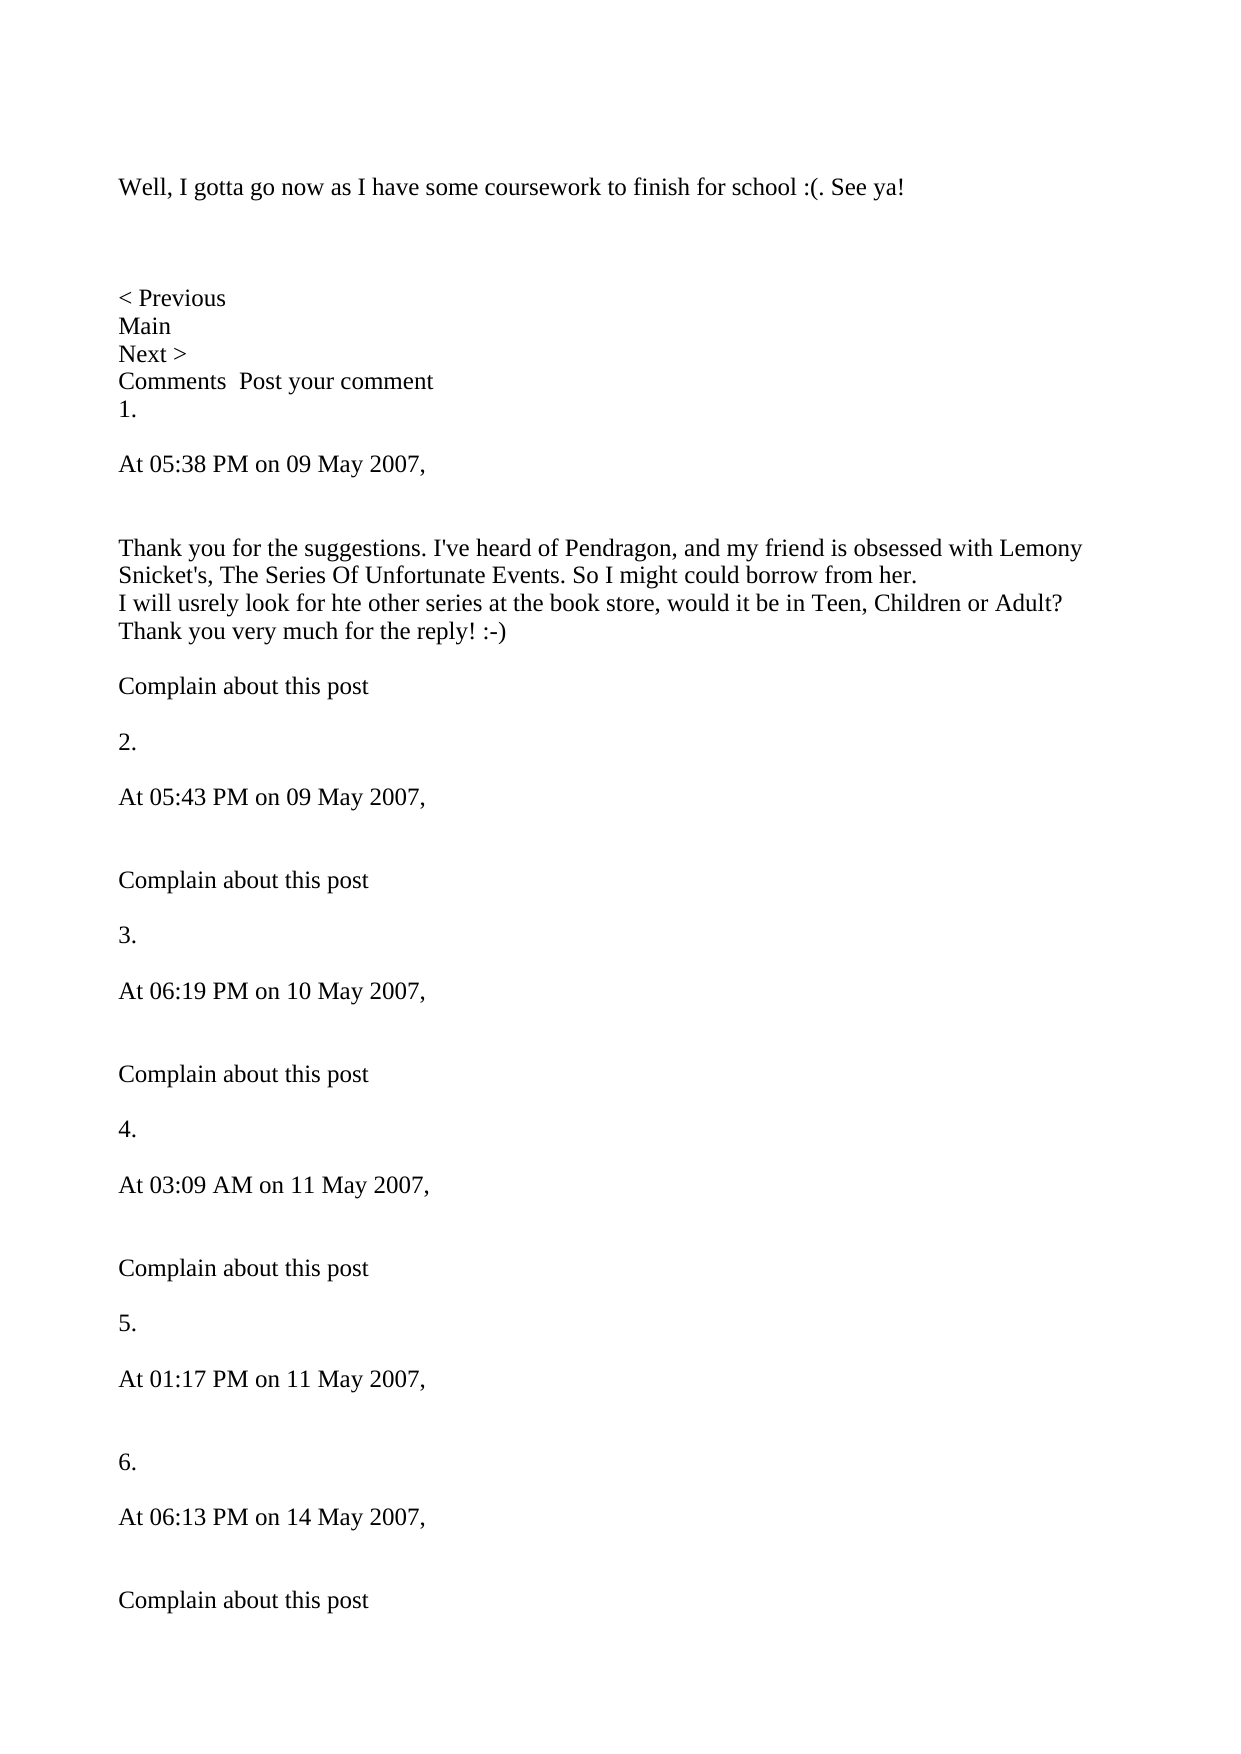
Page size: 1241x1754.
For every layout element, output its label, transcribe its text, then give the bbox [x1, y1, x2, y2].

text Complain about this post [118, 672, 1122, 700]
text At 05:43 PM on 09 May 2007, [118, 783, 1122, 811]
text 3. [118, 922, 1122, 949]
text Thank you very much for the reply! :-) [118, 617, 1122, 644]
text I will usrely look for hte other series at the book store, would it be in Teen, Children or Adult? [118, 589, 1122, 617]
text 6. [118, 1448, 1122, 1476]
text Main [118, 312, 1122, 340]
text At 05:38 PM on 09 May 2007, [118, 451, 1122, 478]
text < Previous [118, 284, 1122, 312]
text Complain about this post [118, 866, 1122, 894]
text Well, I gotta go now as I have some coursework to finish for school :(. See ya! [118, 173, 1122, 201]
text At 01:17 PM on 11 May 2007, [118, 1365, 1122, 1393]
text At 06:19 PM on 10 May 2007, [118, 977, 1122, 1005]
text 4. [118, 1116, 1122, 1143]
text 5. [118, 1309, 1122, 1337]
text Next > [118, 340, 1122, 367]
text Thank you for the suggestions. I've heard of Pendragon, and my friend is obsessed with Lemony Snicket's, The Series Of Unfortunate Events. So I might could borrow from her. [118, 534, 1122, 589]
text At 06:13 PM on 14 May 2007, [118, 1503, 1122, 1531]
text Comments Post your comment [118, 367, 1122, 395]
text Complain about this post [118, 1587, 1122, 1614]
text At 03:09 AM on 11 May 2007, [118, 1171, 1122, 1199]
text Complain about this post [118, 1060, 1122, 1088]
text 2. [118, 728, 1122, 755]
text Complain about this post [118, 1254, 1122, 1282]
text 1. [118, 395, 1122, 423]
